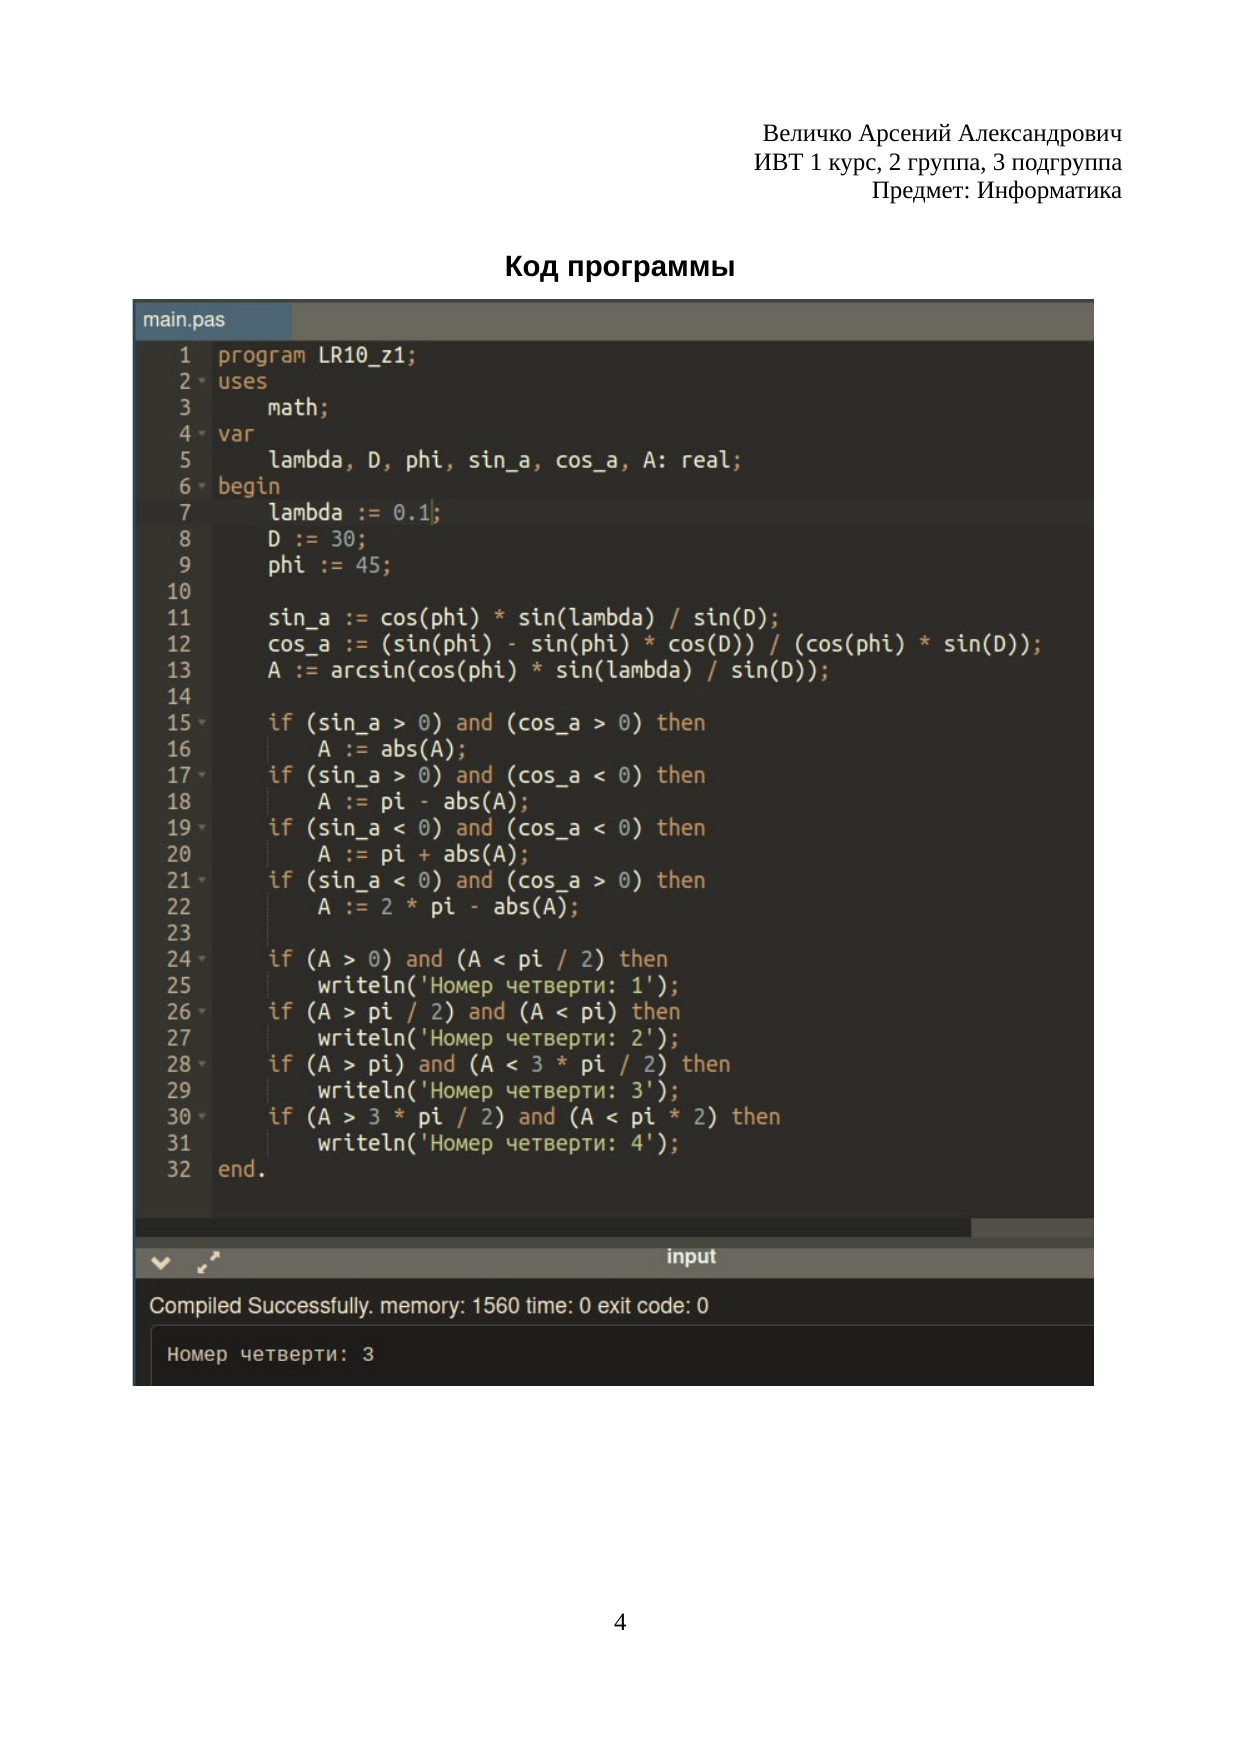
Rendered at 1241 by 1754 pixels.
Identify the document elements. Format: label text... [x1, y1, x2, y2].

picture [132, 299, 1094, 1386]
subtitle Код программы [118, 248, 1122, 282]
